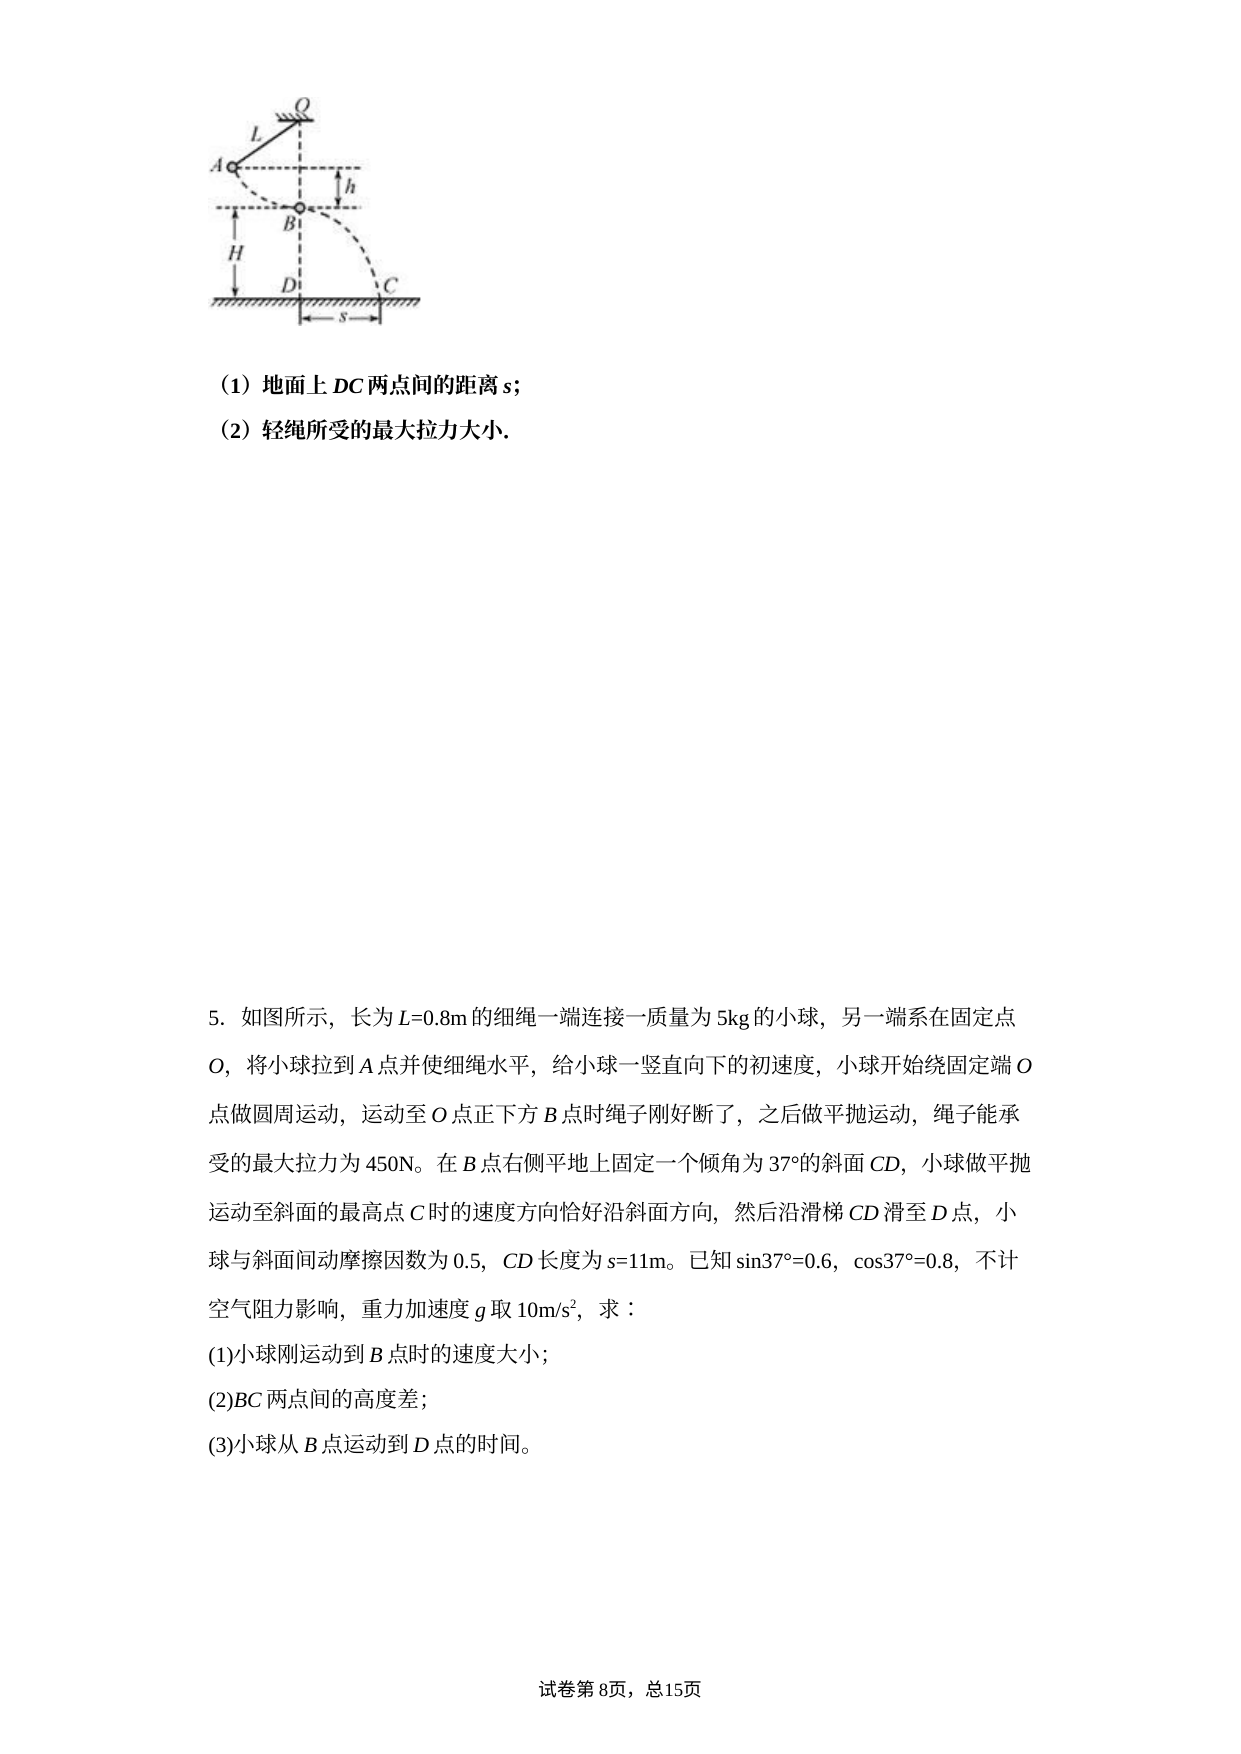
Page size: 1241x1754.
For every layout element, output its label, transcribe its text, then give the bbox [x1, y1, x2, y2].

text （2）轻绳所受的最大拉力大小． [208, 415, 1032, 447]
text （1）地面上DC两点间的距离s； [208, 369, 1032, 402]
picture [208, 97, 421, 326]
text (3)小球从B点运动到D点的时间。 [208, 1429, 1032, 1461]
text (1)小球刚运动到B点时的速度大小； [208, 1339, 1032, 1371]
text 5．如图所示，长为L=0.8m的细绳一端连接一质量为5kg的小球，另一端系在固定点O，将小球拉到A点并使细绳水平，给小球一竖直向下的初速度，小球开始绕固定端O点做圆周运动，运动至O点正下方B点时绳子刚好断了，之后做平抛运动，绳子能承受的最大拉力为450N。在B点右侧平地上固定一个倾角为37°的斜面CD，小球做平抛运动至斜面的最高点C时的速度方向恰好沿斜面方向，然后沿滑梯CD滑至D点，小球与斜面间动摩擦因数为0.5，CD长度为s=11m。已知sin37°=0.6，cos37°=0.8，不计空气阻力影响，重力加速度g取10m/s2，求∶ [208, 1001, 1032, 1326]
text (2)BC两点间的高度差； [208, 1384, 1032, 1416]
